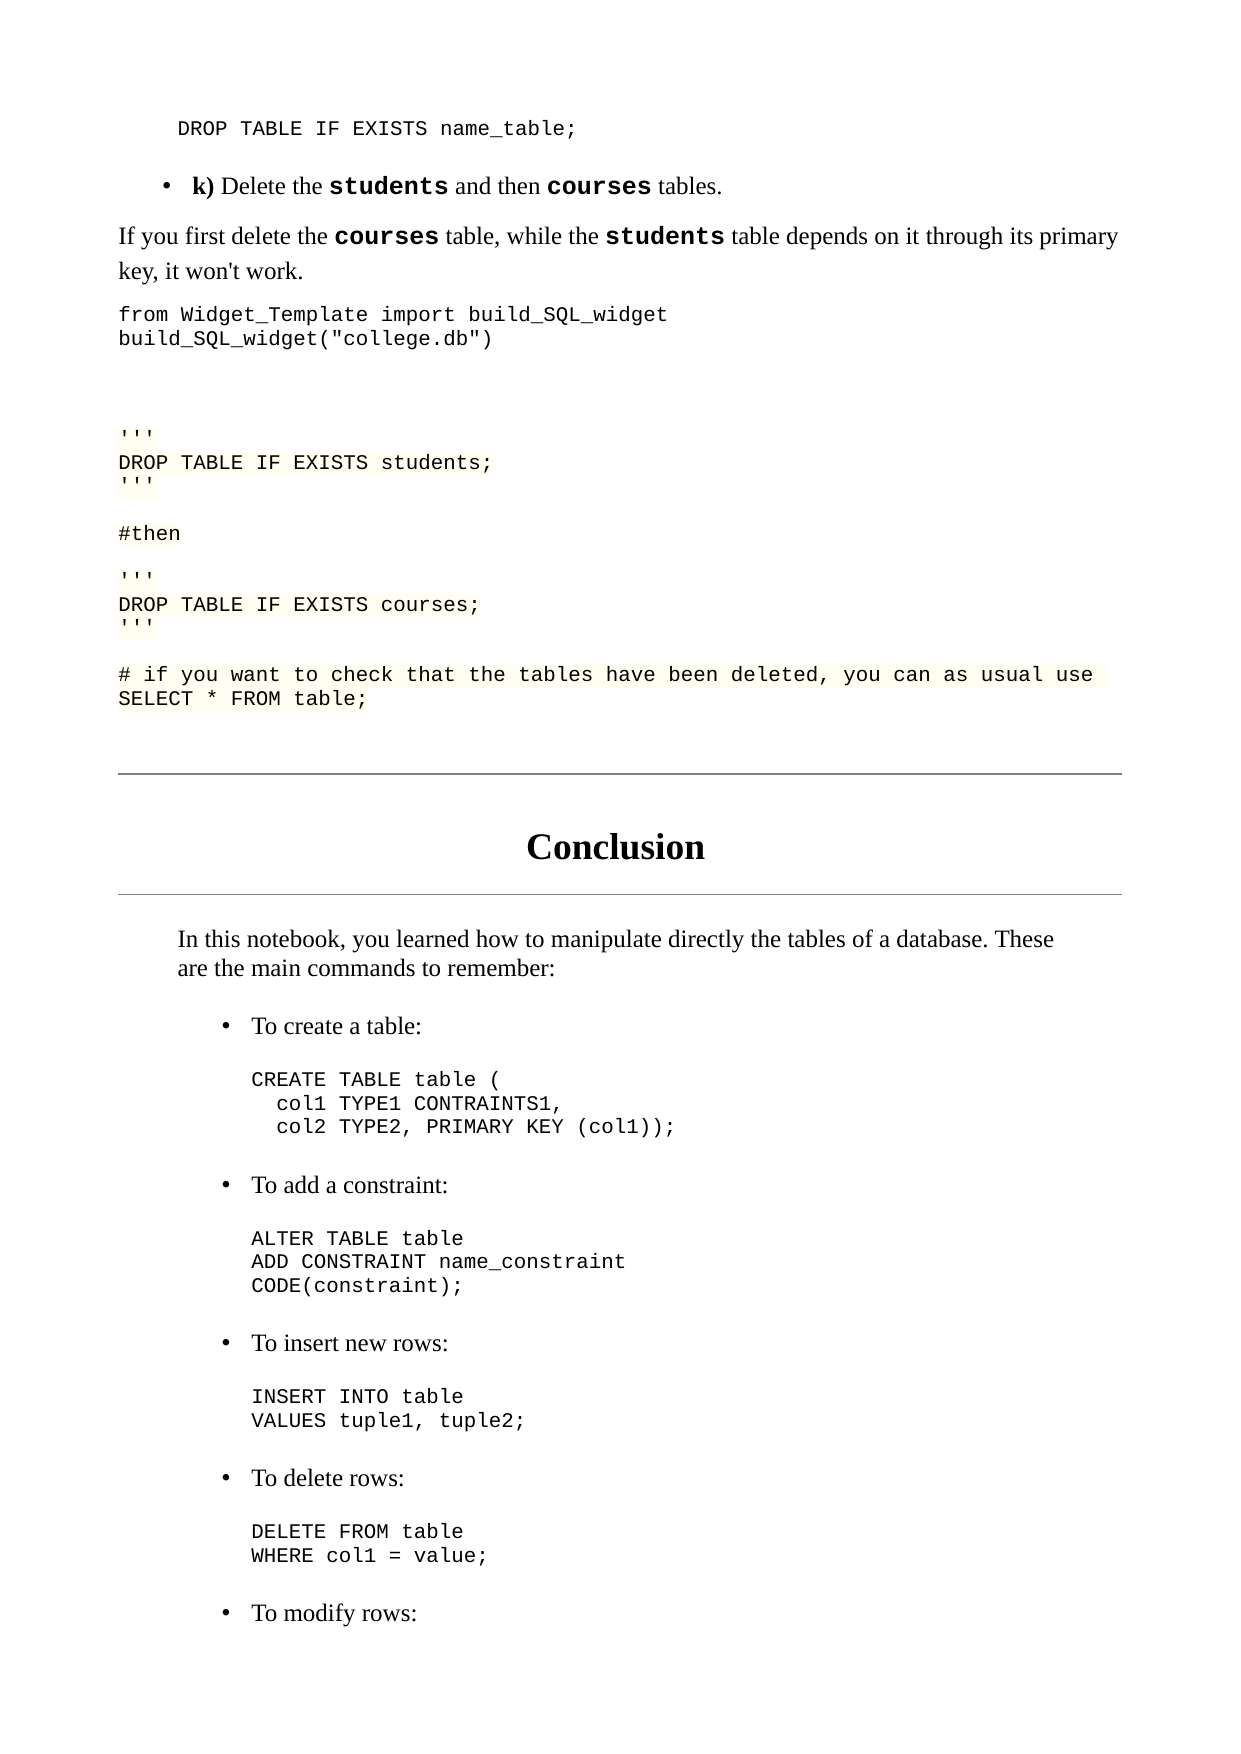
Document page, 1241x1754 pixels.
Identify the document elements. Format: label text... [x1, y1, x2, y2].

list To modify rows: [222, 1598, 1063, 1627]
list CREATE TABLE table ( [222, 1069, 1063, 1093]
text ​ [118, 712, 1122, 735]
list DELETE FROM table [222, 1522, 1063, 1545]
text ''' [118, 428, 1122, 452]
text ​ [118, 735, 1122, 759]
list ADD CONSTRAINT name_constraint [222, 1252, 1063, 1275]
text In this notebook, you learned how to manipulate directly the tables of a database. These are the main commands to remember: [177, 924, 1063, 982]
text DROP TABLE IF EXISTS name_table; [177, 118, 1063, 142]
list To create a table: [222, 1011, 1063, 1040]
text DROP TABLE IF EXISTS students; [118, 452, 1122, 475]
text # if you want to check that the tables have been deleted, you can as usual use SELECT * FROM table; [118, 664, 1122, 712]
text ​ [118, 375, 1122, 398]
list To delete rows: [222, 1463, 1063, 1492]
subtitle Conclusion [118, 824, 1122, 867]
list To add a constraint: [222, 1170, 1063, 1198]
list ALTER TABLE table [222, 1228, 1063, 1252]
list col2 TYPE2, PRIMARY KEY (col1)); [222, 1117, 1063, 1140]
text ​ [118, 641, 1122, 664]
list CODE(constraint); [222, 1275, 1063, 1299]
text DROP TABLE IF EXISTS courses; [118, 593, 1122, 617]
list k) Delete the students and then courses tables. [162, 171, 1122, 202]
text ​ [118, 351, 1122, 375]
list col1 TYPE1 CONTRAINTS1, [222, 1093, 1063, 1117]
text ​ [118, 546, 1122, 570]
list To insert new rows: [222, 1328, 1063, 1357]
text ''' [118, 570, 1122, 593]
list INSERT INTO table [222, 1387, 1063, 1410]
text #then [118, 523, 1122, 546]
list VALUES tuple1, tuple2; [222, 1410, 1063, 1434]
list WHERE col1 = value; [222, 1545, 1063, 1569]
text from Widget_Template import build_SQL_widget [118, 304, 1122, 328]
text ''' [118, 617, 1122, 641]
text build_SQL_widget("college.db") [118, 328, 1122, 351]
text ''' [118, 475, 1122, 499]
text ​ [118, 499, 1122, 523]
text If you first delete the courses table, while the students table depends on it through its primary key, it won't work. [118, 221, 1122, 285]
